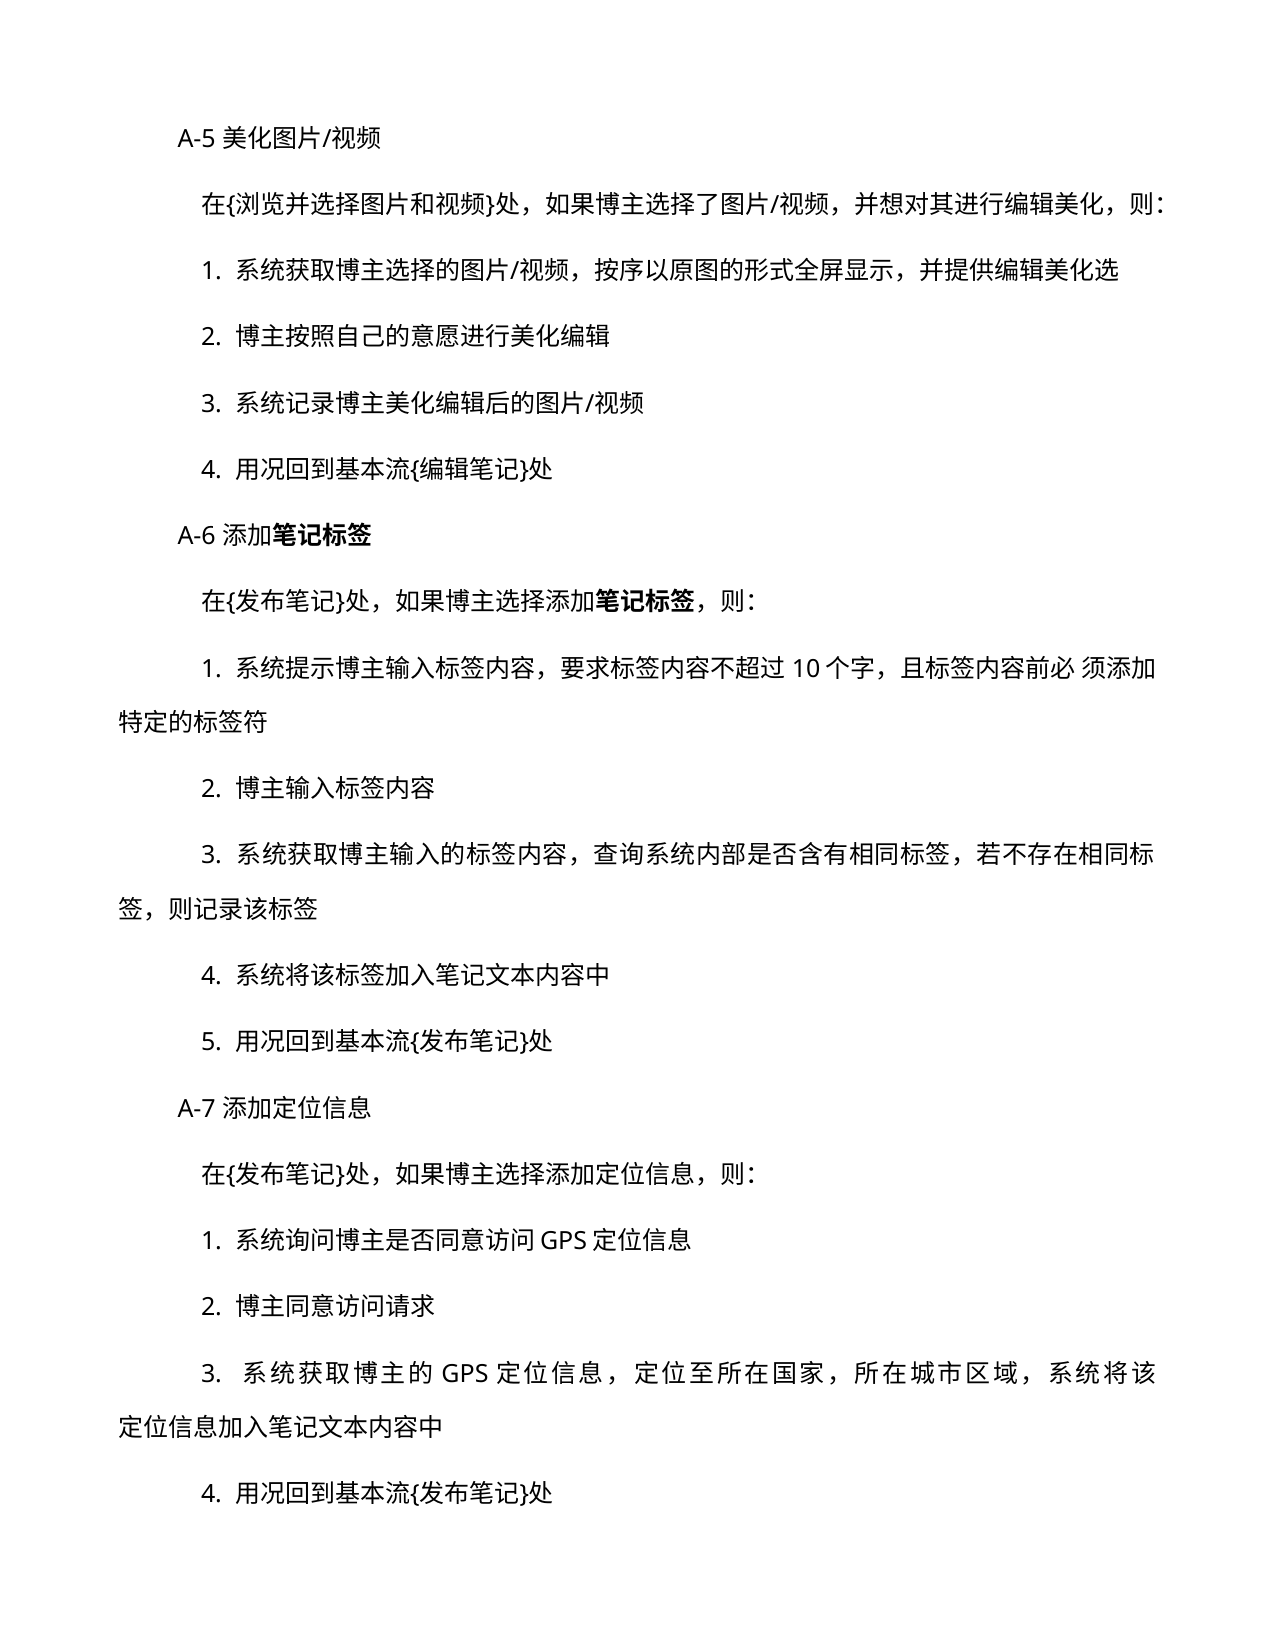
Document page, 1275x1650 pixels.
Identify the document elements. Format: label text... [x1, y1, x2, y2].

text 在{发布笔记}处，如果博主选择添加定位信息，则： [118, 1154, 1157, 1191]
text 2. 博主按照自己的意愿进行美化编辑 [118, 317, 1157, 353]
text 5. 用况回到基本流{发布笔记}处 [118, 1022, 1157, 1058]
text 4. 系统将该标签加入笔记文本内容中 [118, 956, 1157, 992]
text 1. 系统提示博主输入标签内容，要求标签内容不超过10个字，且标签内容前必 须添加特定的标签符 [118, 648, 1157, 739]
text 3. 系统记录博主美化编辑后的图片/视频 [118, 383, 1157, 419]
text 4. 用况回到基本流{编辑笔记}处 [118, 449, 1157, 486]
text 2. 博主输入标签内容 [118, 769, 1157, 805]
text 在{浏览并选择图片和视频}处，如果博主选择了图片/视频，并想对其进行编辑美化，则： [118, 184, 1157, 221]
text A-7 添加定位信息 [118, 1088, 1157, 1124]
text A-5 美化图片/视频 [118, 118, 1157, 154]
text 1. 系统询问博主是否同意访问GPS定位信息 [118, 1221, 1157, 1257]
text 3. 系统获取博主的GPS定位信息，定位至所在国家，所在城市区域，系统将该 定位信息加入笔记文本内容中 [118, 1353, 1157, 1444]
text 4. 用况回到基本流{发布笔记}处 [118, 1474, 1157, 1510]
text 2. 博主同意访问请求 [118, 1287, 1157, 1323]
text 3. 系统获取博主输入的标签内容，查询系统内部是否含有相同标签，若不存在相同标签，则记录该标签 [118, 835, 1157, 926]
text 在{发布笔记}处，如果博主选择添加笔记标签，则： [118, 582, 1157, 618]
text 1. 系统获取博主选择的图片/视频，按序以原图的形式全屏显示，并提供编辑美化选 [118, 251, 1157, 287]
text A-6 添加笔记标签 [118, 516, 1157, 552]
